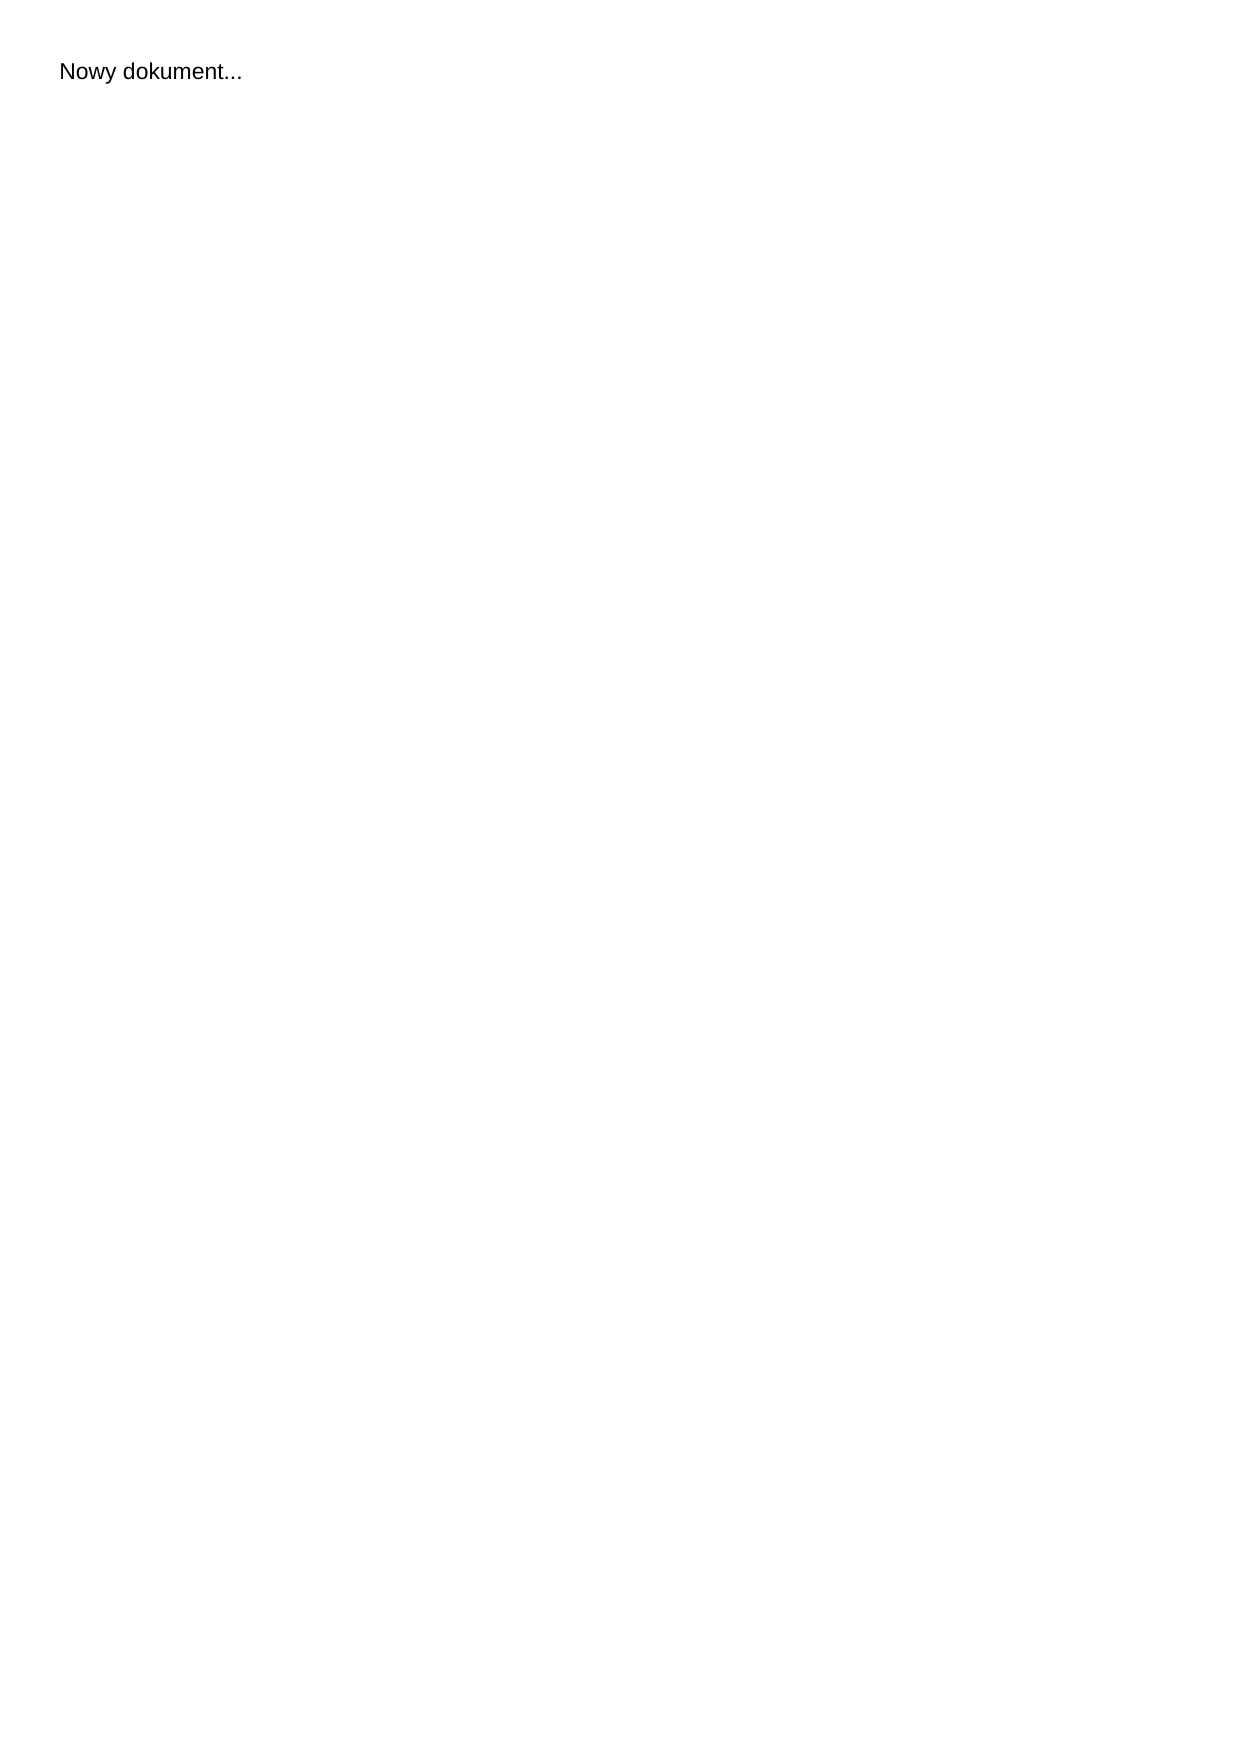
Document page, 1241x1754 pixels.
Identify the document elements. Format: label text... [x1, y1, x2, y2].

text Nowy dokument... [59, 59, 1181, 85]
